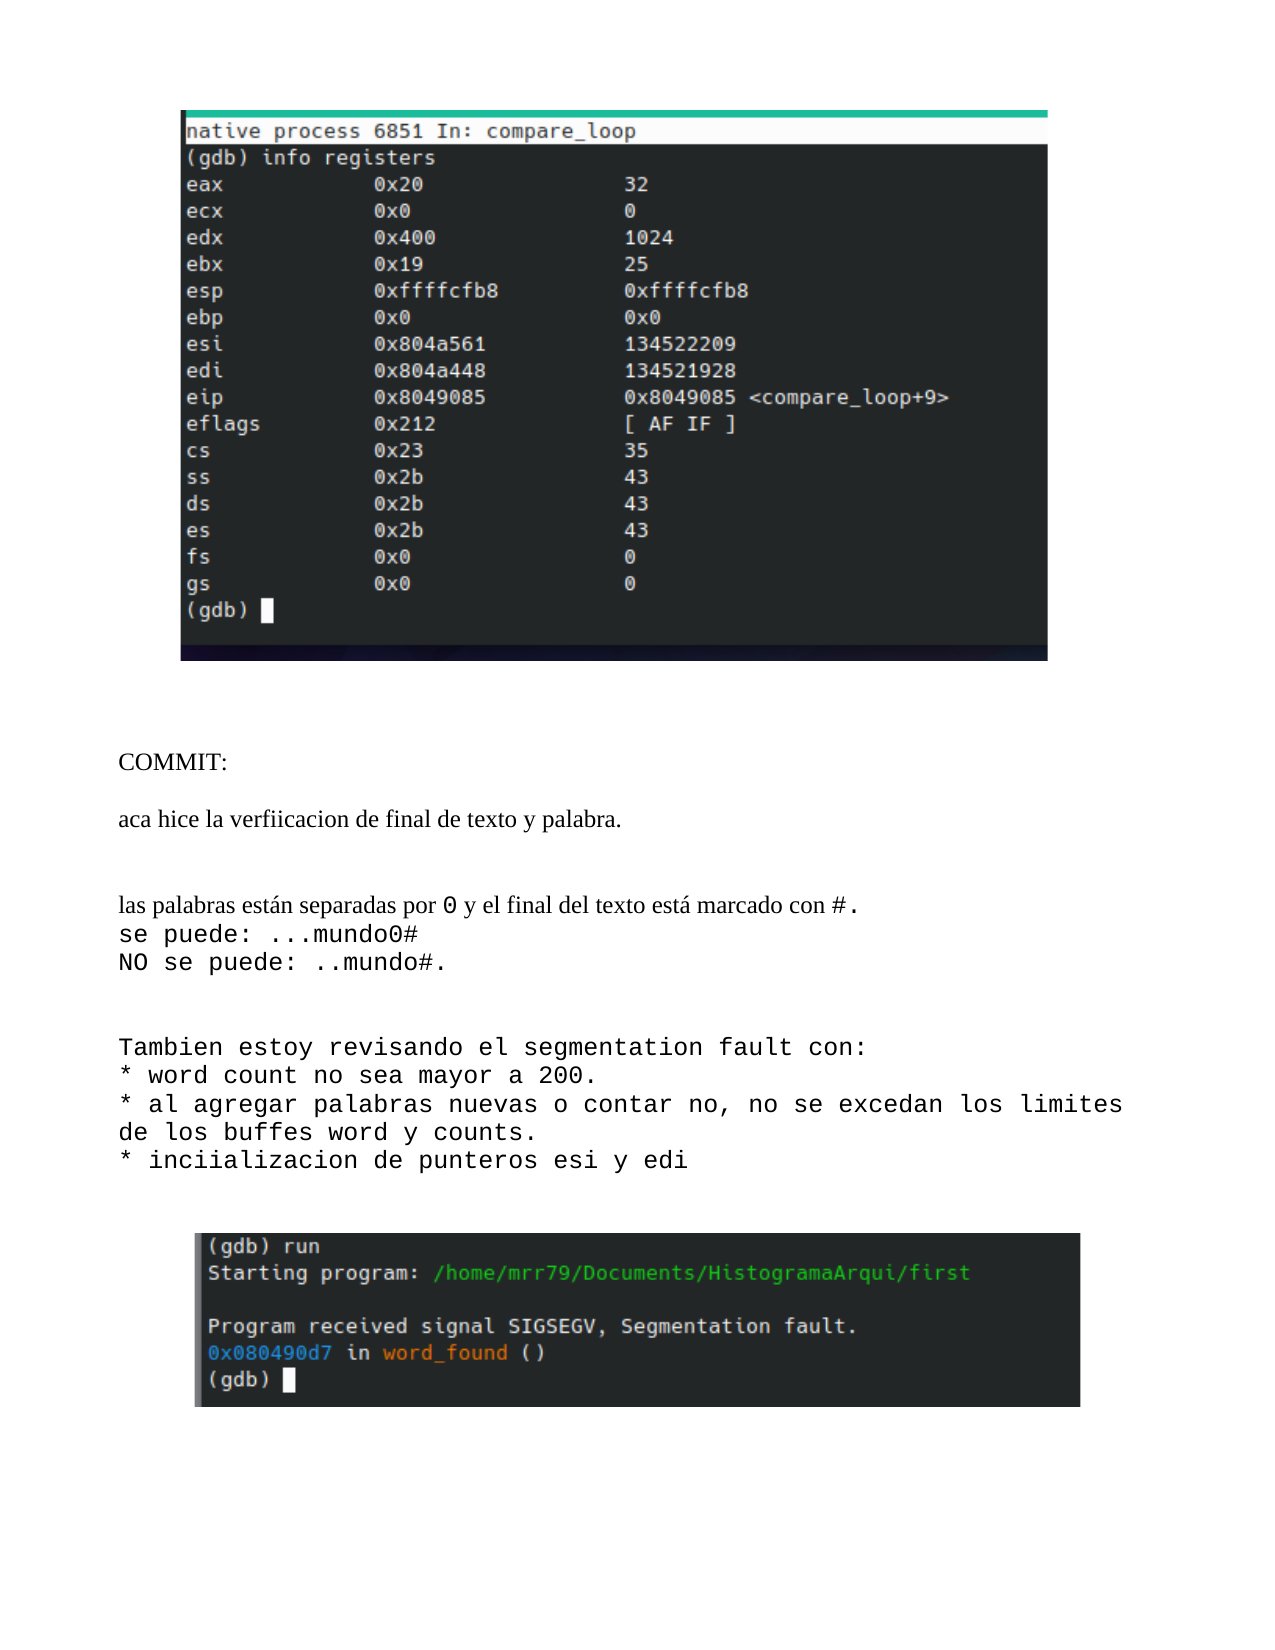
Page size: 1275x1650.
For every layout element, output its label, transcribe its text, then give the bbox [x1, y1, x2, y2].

picture [194, 1233, 1081, 1407]
text las palabras están separadas por 0 y el final del texto está marcado con #. [118, 890, 1157, 921]
text NO se puede: ..mundo#. [118, 949, 1157, 978]
text COMMIT: [118, 747, 1157, 775]
text * al agregar palabras nuevas o contar no, no se excedan los limites de los buffes word y counts. [118, 1091, 1157, 1148]
text se puede: ...mundo0# [118, 921, 1157, 949]
text * inciializacion de punteros esi y edi [118, 1148, 1157, 1176]
text * word count no sea mayor a 200. [118, 1063, 1157, 1091]
picture [180, 110, 1048, 661]
text aca hice la verfiicacion de final de texto y palabra. [118, 804, 1157, 833]
text Tambien estoy revisando el segmentation fault con: [118, 1034, 1157, 1063]
